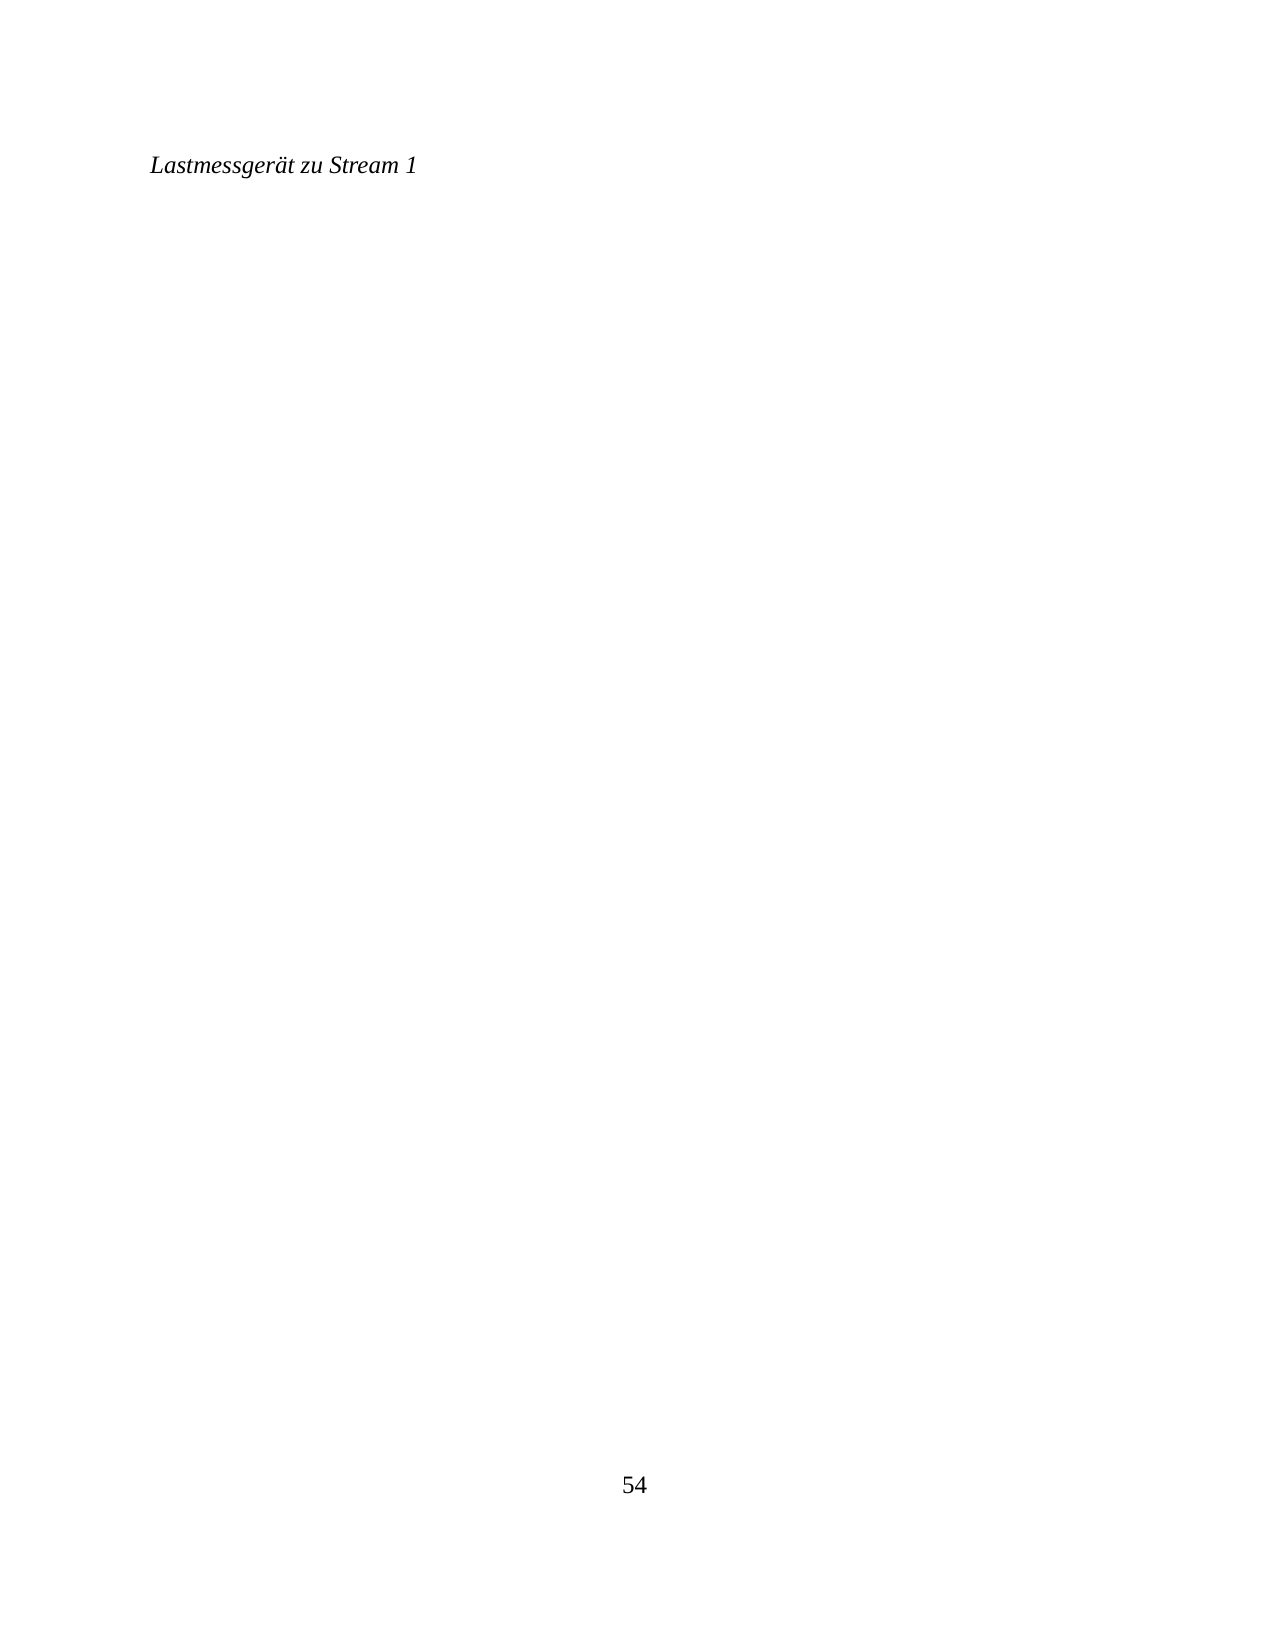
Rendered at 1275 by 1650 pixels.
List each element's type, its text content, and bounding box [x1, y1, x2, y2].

text Lastmessgerät zu Stream 1 [150, 150, 1125, 179]
